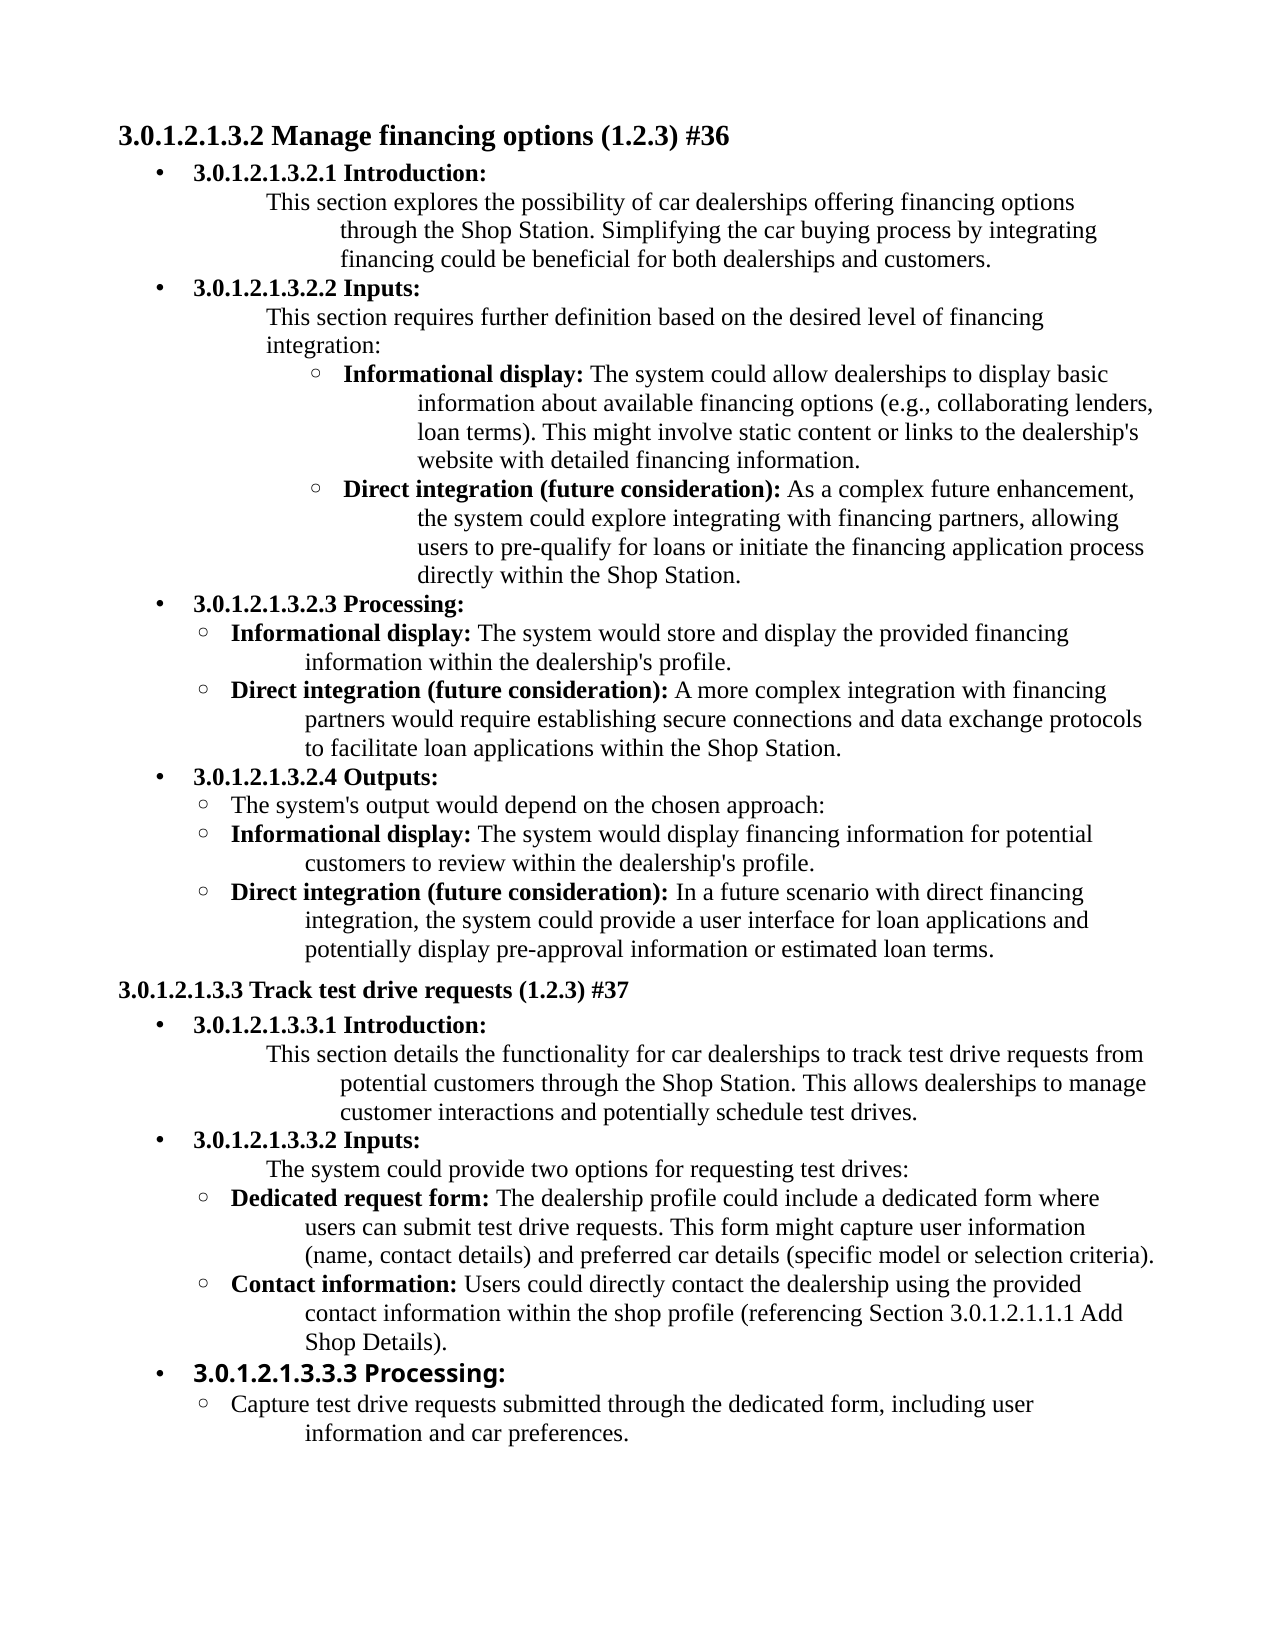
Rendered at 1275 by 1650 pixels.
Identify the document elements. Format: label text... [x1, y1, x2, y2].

list 3.0.1.2.1.3.2.1 Introduction: [156, 158, 1157, 187]
list Informational display: The system could allow dealerships to display basic information about available financing options (e.g., collaborating lenders, loan terms). This might involve static content or links to the dealership's website with detailed financing information. [306, 359, 1157, 474]
list Direct integration (future consideration): In a future scenario with direct financing integration, the system could provide a user interface for loan applications and potentially display pre-approval information or estimated loan terms. [193, 877, 1157, 963]
text This section details the functionality for car dealerships to track test drive requests from potential customers through the Shop Station. This allows dealerships to manage customer interactions and potentially schedule test drives. [266, 1039, 1157, 1125]
list 3.0.1.2.1.3.2.2 Inputs: [156, 273, 1157, 302]
list 3.0.1.2.1.3.2.4 Outputs: [156, 762, 1157, 790]
text This section requires further definition based on the desired level of financing integration: [266, 302, 1157, 359]
list Direct integration (future consideration): A more complex integration with financing partners would require establishing secure connections and data exchange protocols to facilitate loan applications within the Shop Station. [193, 675, 1157, 762]
list Capture test drive requests submitted through the dedicated form, including user information and car preferences. [193, 1389, 1157, 1447]
list Dedicated request form: The dealership profile could include a dedicated form where users can submit test drive requests. This form might capture user information (name, contact details) and preferred car details (specific model or selection criteria). [193, 1183, 1157, 1269]
text This section explores the possibility of car dealerships offering financing options through the Shop Station. Simplifying the car buying process by integrating financing could be beneficial for both dealerships and customers. [266, 187, 1157, 273]
list Contact information: Users could directly contact the dealership using the provided contact information within the shop profile (referencing Section 3.0.1.2.1.1.1 Add Shop Details). [193, 1269, 1157, 1355]
list 3.0.1.2.1.3.3.1 Introduction: [156, 1010, 1157, 1039]
list The system's output would depend on the chosen approach: [193, 790, 1157, 819]
list Direct integration (future consideration): As a complex future enhancement, the system could explore integrating with financing partners, allowing users to pre-qualify for loans or initiate the financing application process directly within the Shop Station. [306, 474, 1157, 589]
list 3.0.1.2.1.3.3.3 Processing: [156, 1355, 1157, 1389]
subtitle 3.0.1.2.1.3.3 Track test drive requests (1.2.3) #37 [118, 975, 1157, 1004]
list 3.0.1.2.1.3.2.3 Processing: [156, 589, 1157, 618]
subtitle 3.0.1.2.1.3.2 Manage financing options (1.2.3) #36 [118, 118, 1157, 152]
list 3.0.1.2.1.3.3.2 Inputs: [156, 1125, 1157, 1154]
list Informational display: The system would store and display the provided financing information within the dealership's profile. [193, 618, 1157, 675]
list Informational display: The system would display financing information for potential customers to review within the dealership's profile. [193, 819, 1157, 877]
text The system could provide two options for requesting test drives: [266, 1154, 1157, 1183]
